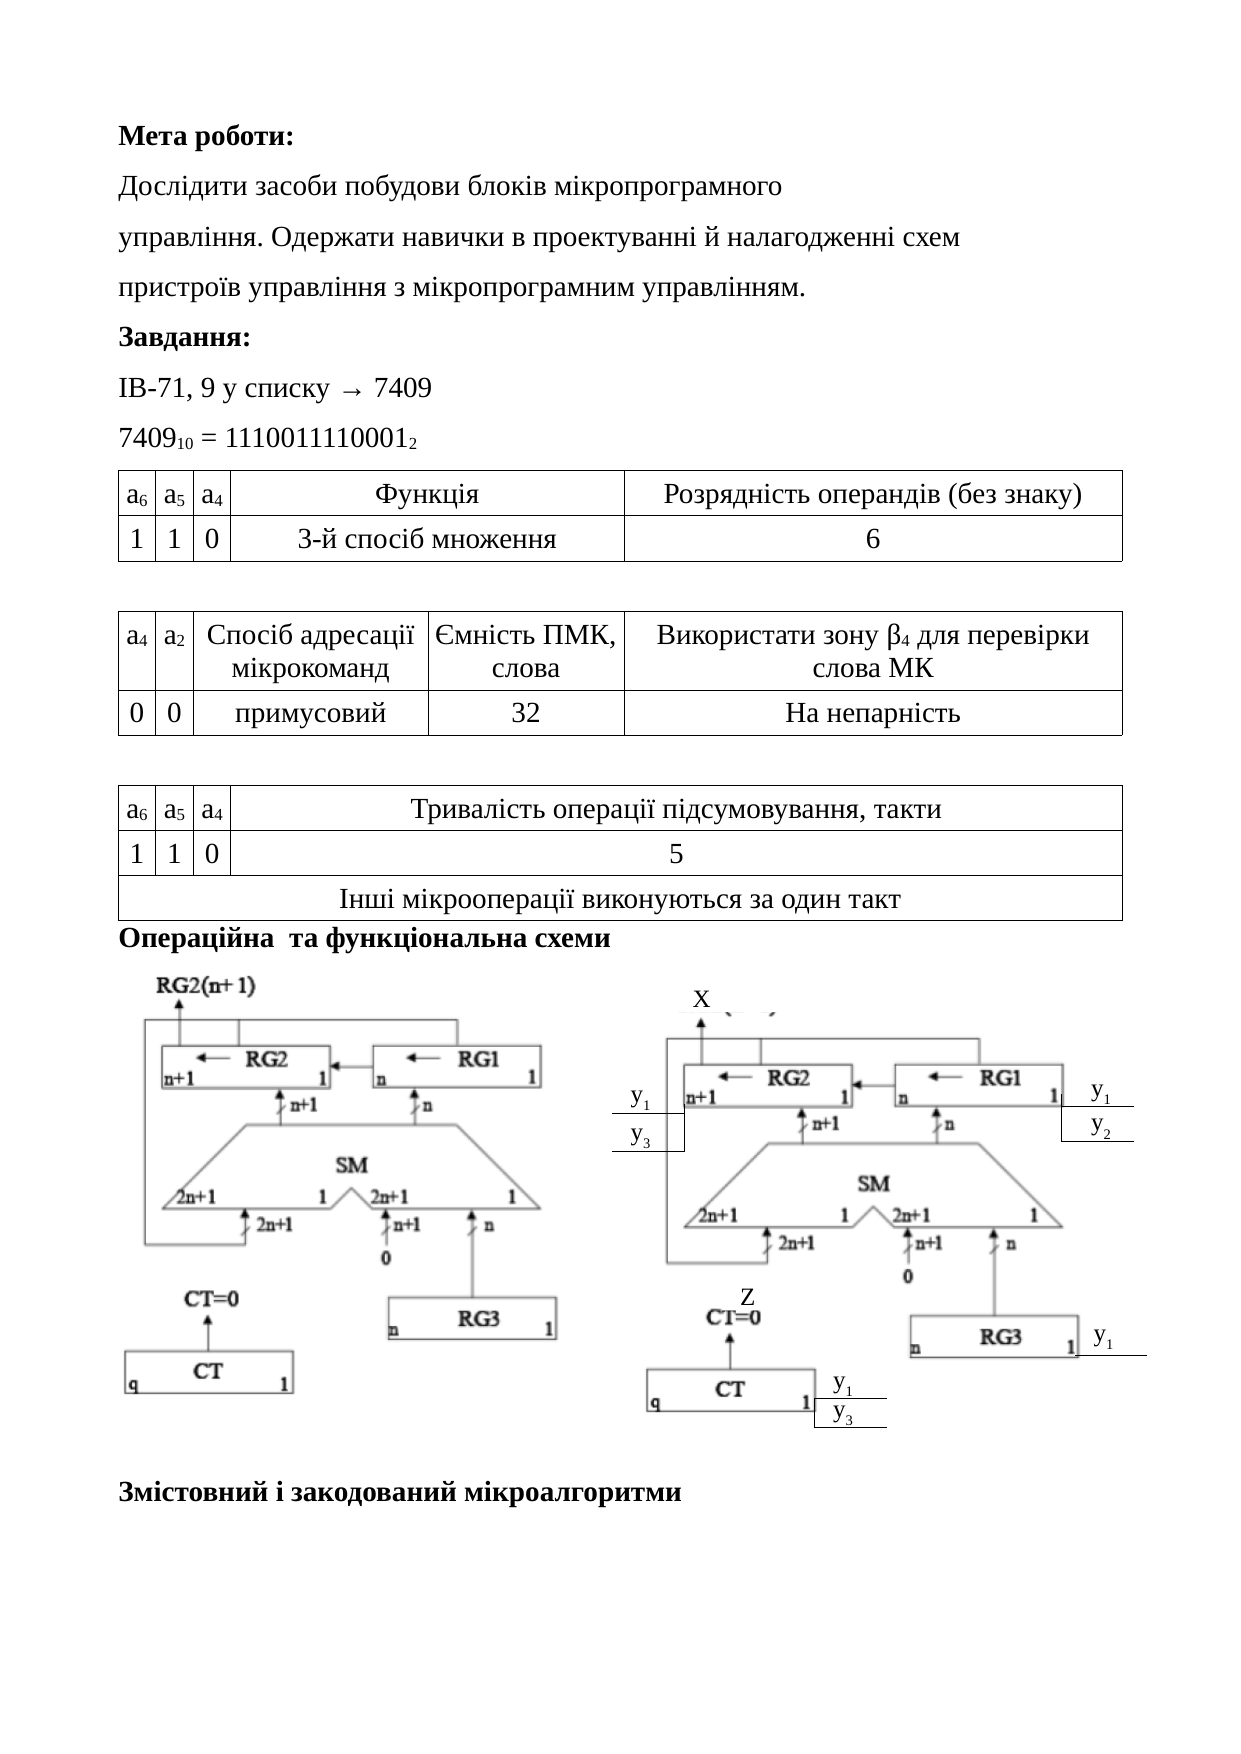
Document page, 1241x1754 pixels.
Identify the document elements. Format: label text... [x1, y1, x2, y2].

table_header a6 [119, 471, 155, 515]
picture [1062, 1107, 1104, 1141]
table_cell примусовий [194, 691, 428, 735]
text Дослідити засоби побудови блоків мікропрограмного [118, 168, 1122, 202]
picture [90, 963, 582, 1410]
table_header a4 [119, 612, 155, 689]
picture [612, 1114, 684, 1151]
picture [612, 982, 1104, 1428]
text управління. Одержати навички в проектуванні й налагодженні схем [118, 219, 1122, 252]
table_cell 3-й спосіб множення [231, 516, 624, 561]
text Змістовний і закодований мікроалгоритми [118, 1474, 1122, 1507]
table_header Спосіб адресації мікрокоманд [194, 612, 428, 689]
table_cell На непарність [625, 691, 1122, 735]
table_header Розрядність операндів (без знаку) [625, 471, 1122, 515]
table_cell 1 [156, 516, 193, 561]
table_header a2 [156, 612, 193, 689]
table_cell 1 [119, 516, 155, 561]
table_header a4 [194, 786, 230, 830]
table_header a4 [194, 471, 230, 515]
table_header Функція [231, 471, 624, 515]
table_cell 0 [156, 691, 193, 735]
text пристроїв управління з мікропрограмним управлінням. [118, 269, 1122, 303]
table_cell 1 [119, 831, 155, 875]
table_header Ємність ПМК, слова [429, 612, 624, 689]
table_header a6 [119, 786, 155, 830]
table_header Використати зону β4 для перевірки слова МК [625, 612, 1122, 689]
text Мета роботи: [118, 118, 1122, 152]
text Завдання: [118, 319, 1122, 353]
table_header Тривалість операції підсумовування, такти [231, 786, 1122, 830]
text Операційна та функціональна схеми [118, 921, 1122, 954]
table_cell 0 [194, 516, 230, 561]
text ІВ-71, 9 у списку → 7409 [118, 370, 1122, 403]
table_header a5 [156, 786, 193, 830]
table_cell 0 [194, 831, 230, 875]
text 740910 = 11100111100012 [118, 420, 1122, 453]
table_header a5 [156, 471, 193, 515]
table_cell 1 [156, 831, 193, 875]
table_cell Інші мікрооперації виконуються за один такт [119, 876, 1122, 920]
table_cell 0 [119, 691, 155, 735]
table_cell 5 [231, 831, 1122, 875]
table_cell 6 [625, 516, 1122, 561]
table_cell 32 [429, 691, 624, 735]
